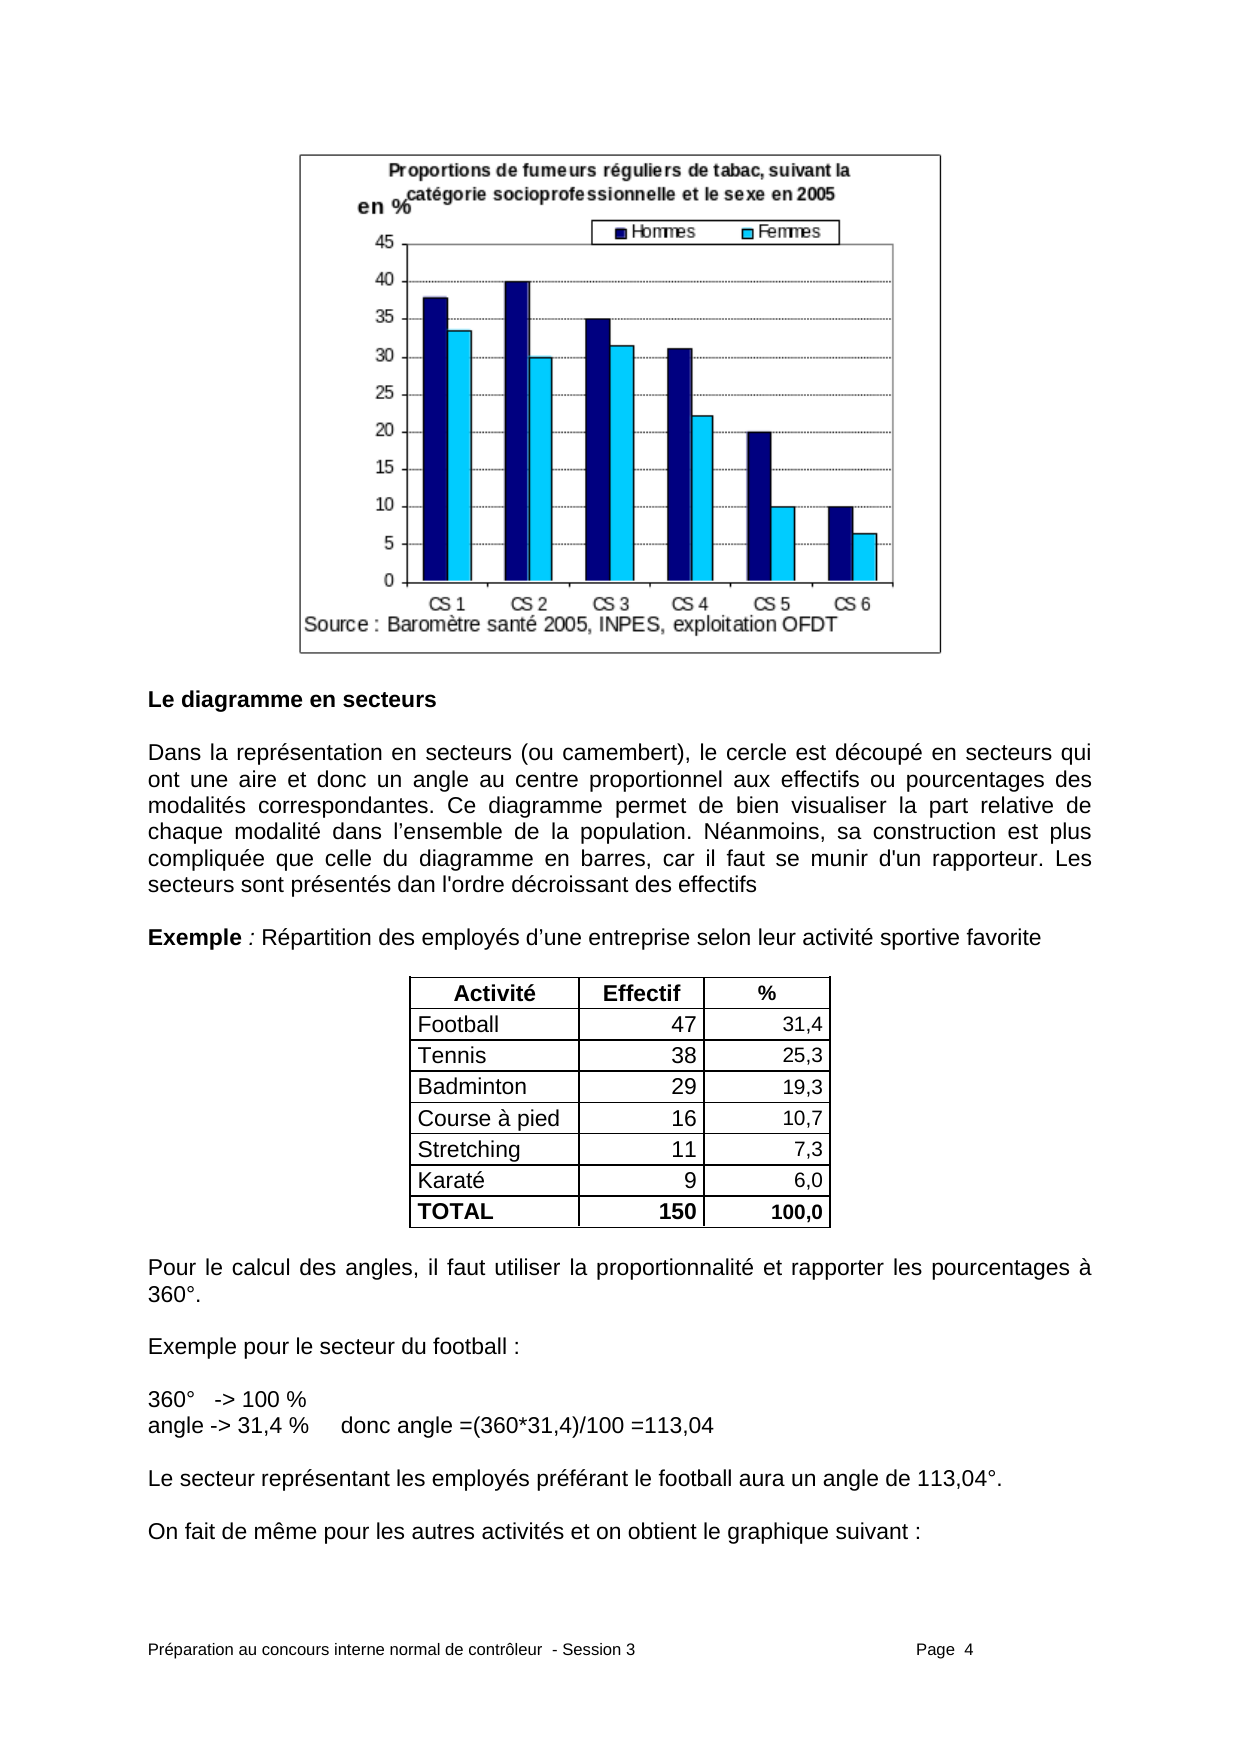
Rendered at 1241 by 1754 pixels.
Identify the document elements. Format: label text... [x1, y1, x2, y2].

table_cell Badminton [411, 1072, 578, 1101]
table_header % [705, 978, 829, 1008]
text Le secteur représentant les employés préférant le football aura un angle de 113,04°. [148, 1465, 1093, 1491]
table_cell Football [411, 1009, 578, 1039]
table_cell 16 [580, 1103, 703, 1133]
table_cell 150 [580, 1197, 703, 1226]
table_cell 7,3 [705, 1134, 829, 1164]
text Dans la représentation en secteurs (ou camembert), le cercle est découpé en secteurs qui ont une aire et donc un angle au centre proportionnel aux effectifs ou pourcentages des modalités correspondantes. Ce diagramme permet de bien visualiser la part relative de chaque modalité dans l’ensemble de la population. Néanmoins, sa construction est plus compliquée que celle du diagramme en barres, car il faut se munir d'un rapporteur. Les secteurs sont présentés dan l'ordre décroissant des effectifs [148, 739, 1093, 897]
table_cell 9 [580, 1166, 703, 1195]
table_cell 11 [580, 1134, 703, 1164]
text 360° -> 100 % [148, 1386, 1093, 1412]
table_cell 29 [580, 1072, 703, 1101]
text Pour le calcul des angles, il faut utiliser la proportionnalité et rapporter les pourcentages à 360°. [148, 1254, 1093, 1307]
table_cell TOTAL [411, 1197, 578, 1226]
text angle -> 31,4 % donc angle =(360*31,4)/100 =113,04 [148, 1412, 1093, 1439]
table_header Activité [411, 978, 578, 1008]
text On fait de même pour les autres activités et on obtient le graphique suivant : [148, 1518, 1093, 1544]
table_cell 38 [580, 1041, 703, 1070]
table_cell 100,0 [705, 1197, 829, 1226]
table_cell Stretching [411, 1134, 578, 1164]
table_cell 10,7 [705, 1103, 829, 1133]
table_header Effectif [580, 978, 703, 1008]
text Exemple pour le secteur du football : [148, 1333, 1093, 1360]
table_cell 25,3 [705, 1041, 829, 1070]
table_cell 31,4 [705, 1009, 829, 1039]
text Exemple : Répartition des employés d’une entreprise selon leur activité sportive favorite [148, 924, 1093, 950]
table_cell Karaté [411, 1166, 578, 1195]
table_cell 47 [580, 1009, 703, 1039]
table_cell 19,3 [705, 1072, 829, 1101]
table_cell Course à pied [411, 1103, 578, 1133]
text Le diagramme en secteurs [148, 686, 1093, 713]
table_cell Tennis [411, 1041, 578, 1070]
table_cell 6,0 [705, 1166, 829, 1195]
